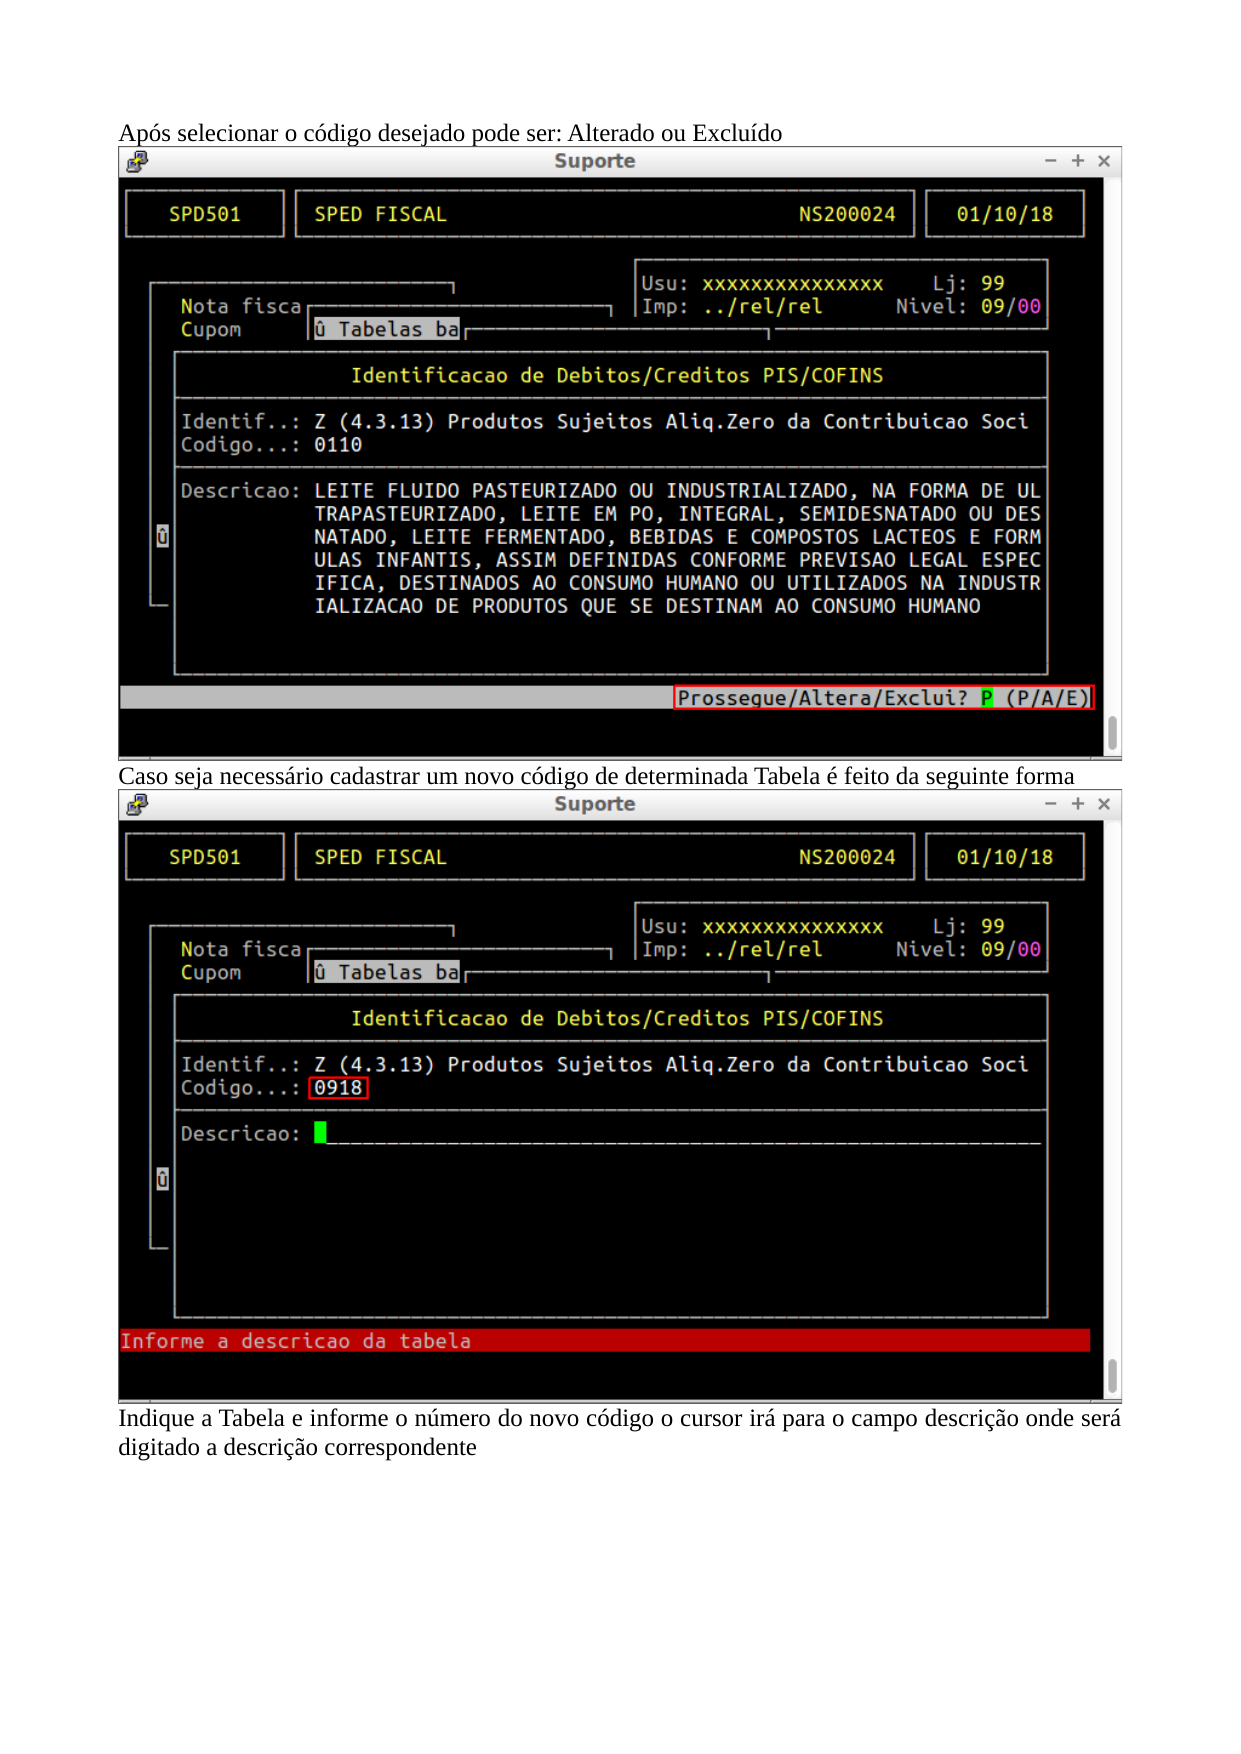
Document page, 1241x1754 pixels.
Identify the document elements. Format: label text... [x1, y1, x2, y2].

text Indique a Tabela e informe o número do novo código o cursor irá para o campo descrição onde será digitado a descrição correspondente [118, 1404, 1122, 1461]
text Caso seja necessário cadastrar um novo código de determinada Tabela é feito da seguinte forma [118, 761, 1122, 789]
picture [118, 789, 1123, 1404]
picture [118, 146, 1123, 761]
text Após selecionar o código desejado pode ser: Alterado ou Excluído [118, 118, 1122, 146]
